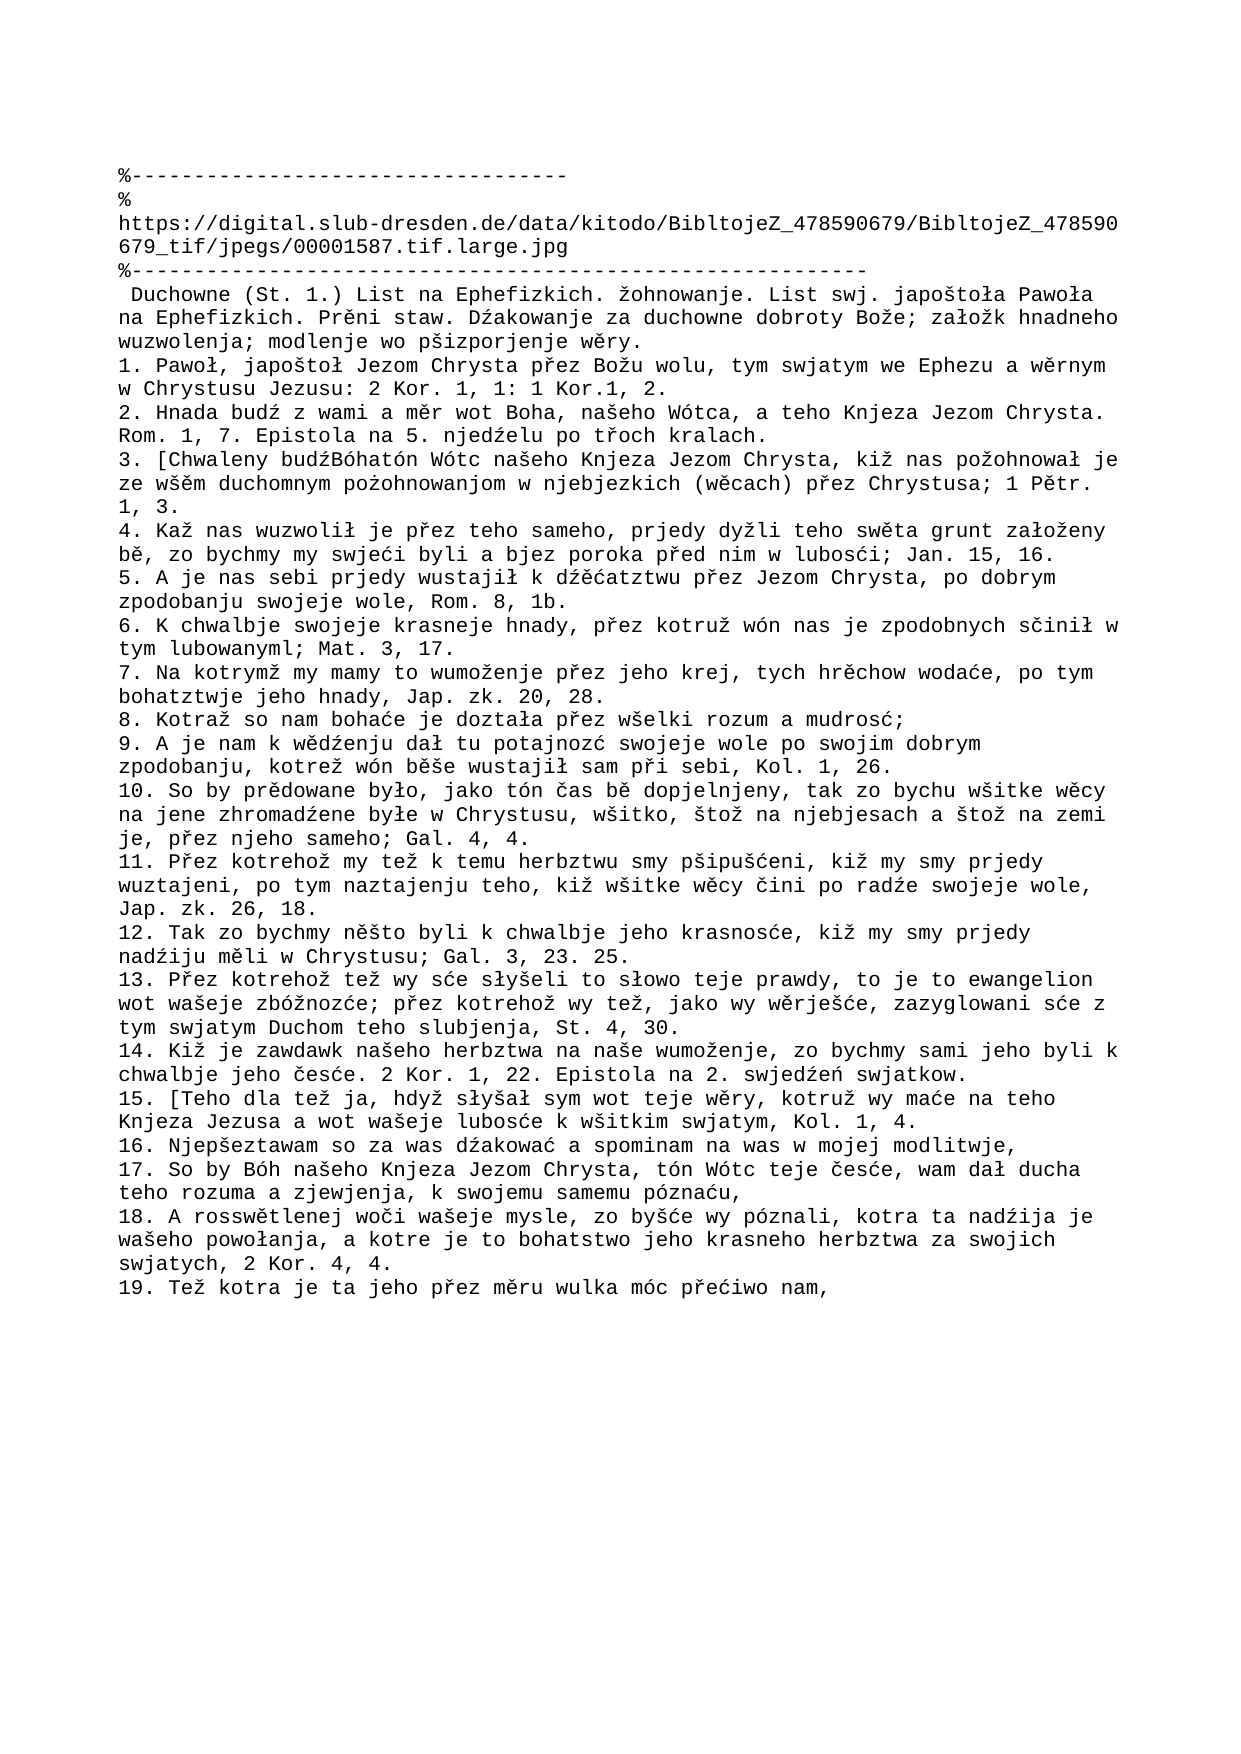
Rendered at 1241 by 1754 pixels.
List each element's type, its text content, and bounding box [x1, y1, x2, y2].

text 1. Pawoł, japoštoł Jezom Chrysta přez Božu wolu, tym swjatym we Ephezu a wěrnym w Chrystusu Jezusu: 2 Kor. 1, 1: 1 Kor.1, 2. [118, 354, 1122, 402]
text 2. Hnada budź z wami a měr wot Boha, našeho Wótca, a teho Knjeza Jezom Chrysta. Rom. 1, 7. Epistola na 5. njedźelu po třoch kralach. [118, 402, 1122, 449]
text 17. So by Bóh našeho Knjeza Jezom Chrysta, tón Wótc teje česće, wam dał ducha teho rozuma a zjewjenja, k swojemu samemu póznaću, [118, 1158, 1122, 1206]
text 3. [Chwaleny budźBóhatón Wótc našeho Knjeza Jezom Chrysta, kiž nas požohnował je ze wšěm duchomnym pożohnowanjom w njebjezkich (wěcach) přez Chrystusa; 1 Pětr. 1, 3. [118, 449, 1122, 520]
text 13. Přez kotrehož tež wy sće słyšeli to słowo teje prawdy, to je to ewangelion wot wašeje zbóžnozće; přez kotrehož wy tež, jako wy wěrješće, zazyglowani sće z tym swjatym Duchom teho slubjenja, St. 4, 30. [118, 969, 1122, 1040]
text 15. [Teho dla tež ja, hdyž słyšał sym wot teje wěry, kotruž wy maće na teho Knjeza Jezusa a wot wašeje lubosće k wšitkim swjatym, Kol. 1, 4. [118, 1088, 1122, 1135]
text 14. Kiž je zawdawk našeho herbztwa na naše wumoženje, zo bychmy sami jeho byli k chwalbje jeho česće. 2 Kor. 1, 22. Epistola na 2. swjedźeń swjatkow. [118, 1040, 1122, 1088]
text %----------------------------------- [118, 165, 1122, 189]
text 8. Kotraž so nam bohaće je doztała přez wšelki rozum a mudrosć; [118, 709, 1122, 733]
text 19. Tež kotra je ta jeho přez měru wulka móc přećiwo nam, [118, 1277, 1122, 1300]
text %----------------------------------------------------------- [118, 260, 1122, 284]
text % https://digital.slub-dresden.de/data/kitodo/BibltojeZ_478590679/BibltojeZ_478590679_tif/jpegs/00001587.tif.large.jpg [118, 189, 1122, 260]
text 5. A je nas sebi prjedy wustajił k dźěćatztwu přez Jezom Chrysta, po dobrym zpodobanju swojeje wole, Rom. 8, 1b. [118, 567, 1122, 615]
text 12. Tak zo bychmy něšto byli k chwalbje jeho krasnosće, kiž my smy prjedy nadźiju měli w Chrystusu; Gal. 3, 23. 25. [118, 922, 1122, 969]
text 9. A je nam k wědźenju dał tu potajnozć swojeje wole po swojim dobrym zpodobanju, kotrež wón běše wustajił sam při sebi, Kol. 1, 26. [118, 733, 1122, 780]
text Duchowne (St. 1.) List na Ephefizkich. žohnowanje. List swj. japoštoła Pawoła na Ephefizkich. Prěni staw. Dźakowanje za duchowne dobroty Bože; załožk hnadneho wuzwolenja; modlenje wo pšizporjenje wěry. [118, 284, 1122, 354]
text 7. Na kotrymž my mamy to wumoženje přez jeho krej, tych hrěchow wodaće, po tym bohatztwje jeho hnady, Jap. zk. 20, 28. [118, 662, 1122, 709]
text 10. So by prědowane było, jako tón čas bě dopjelnjeny, tak zo bychu wšitke wěcy na jene zhromadźene byłe w Chrystusu, wšitko, štož na njebjesach a štož na zemi je, přez njeho sameho; Gal. 4, 4. [118, 780, 1122, 851]
text 18. A rosswětlenej woči wašeje mysle, zo byšće wy póznali, kotra ta nadźija je wašeho powołanja, a kotre je to bohatstwo jeho krasneho herbztwa za swojich swjatych, 2 Kor. 4, 4. [118, 1206, 1122, 1277]
text 4. Kaž nas wuzwolił je přez teho sameho, prjedy dyžli teho swěta grunt załoženy bě, zo bychmy my swjeći byli a bjez poroka před nim w lubosći; Jan. 15, 16. [118, 520, 1122, 567]
text 11. Přez kotrehož my tež k temu herbztwu smy pšipušćeni, kiž my smy prjedy wuztajeni, po tym naztajenju teho, kiž wšitke wěcy čini po radźe swojeje wole, Jap. zk. 26, 18. [118, 851, 1122, 922]
text 16. Njepšeztawam so za was dźakować a spominam na was w mojej modlitwje, [118, 1135, 1122, 1158]
text 6. K chwalbje swojeje krasneje hnady, přez kotruž wón nas je zpodobnych sčinił w tym lubowanyml; Mat. 3, 17. [118, 615, 1122, 662]
